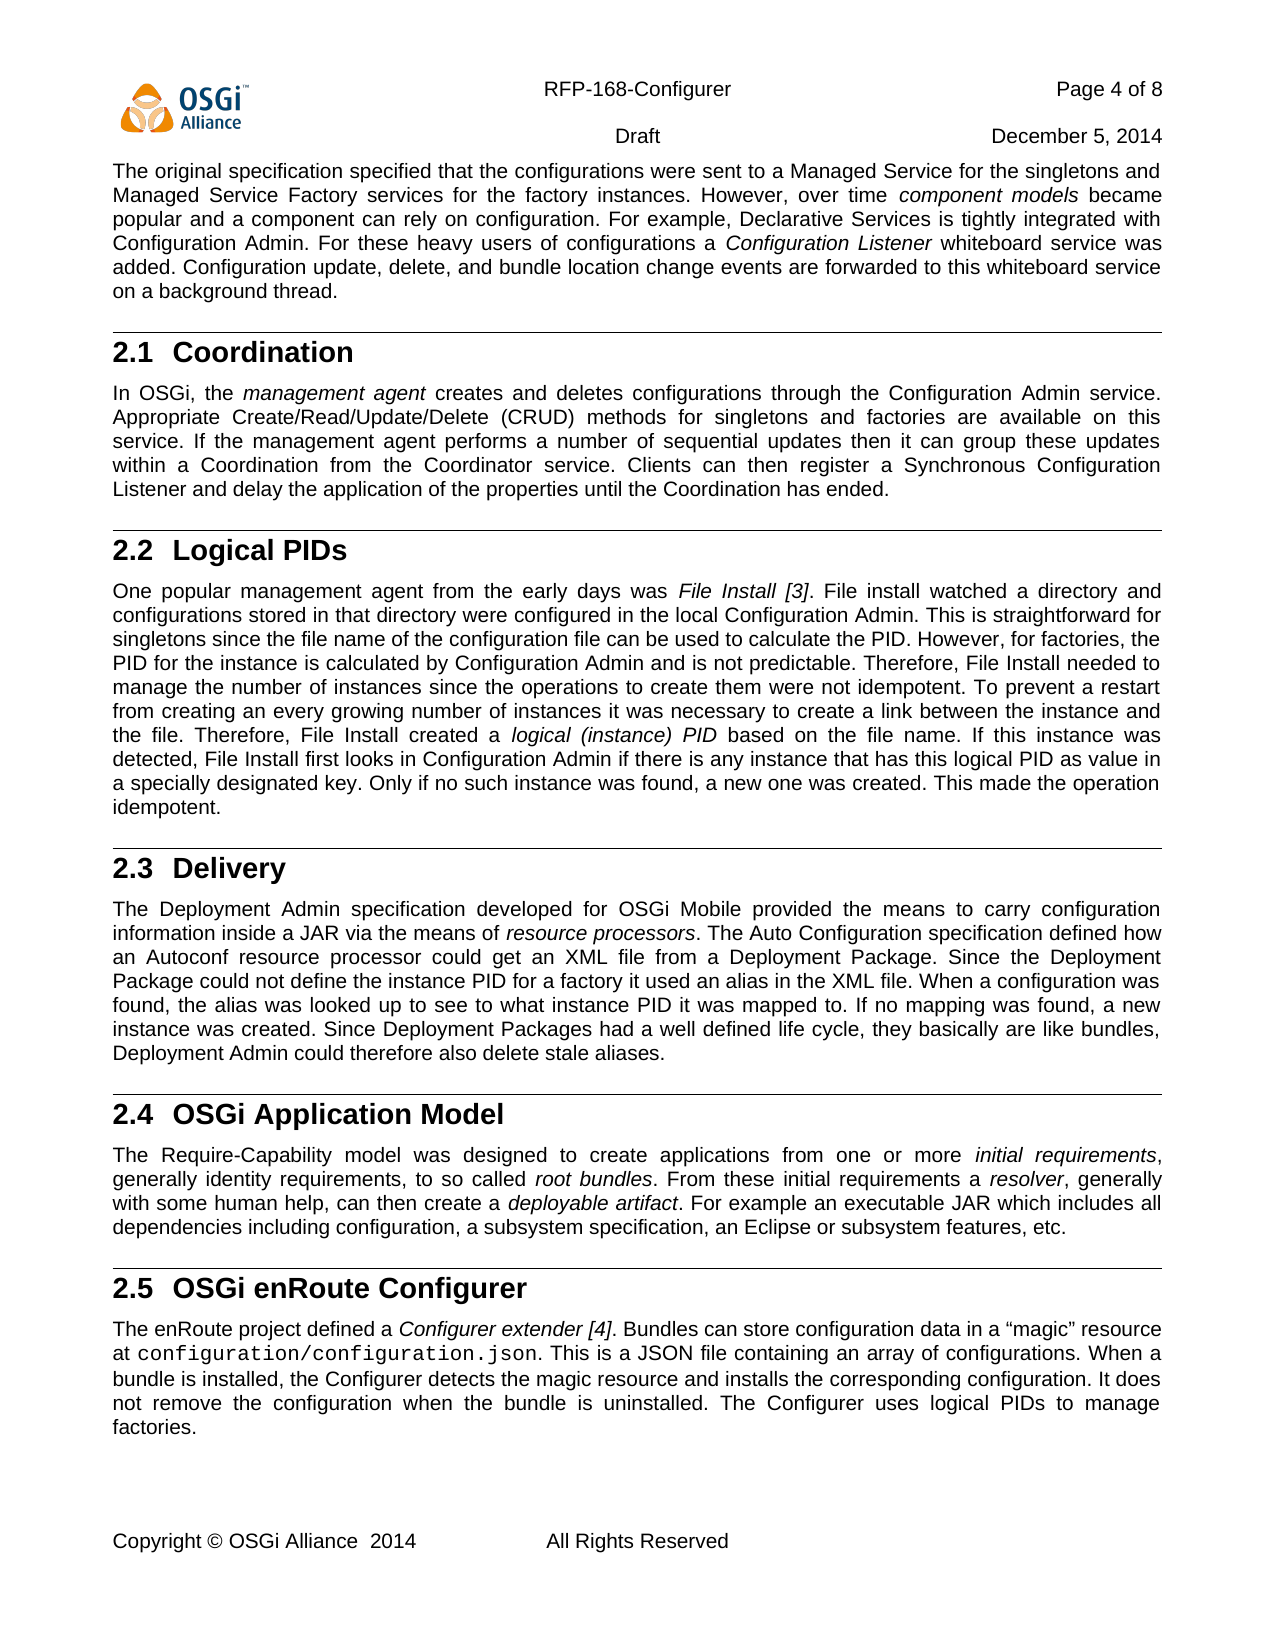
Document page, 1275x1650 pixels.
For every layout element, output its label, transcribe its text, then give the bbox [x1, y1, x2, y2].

text The Deployment Admin specification developed for OSGi Mobile provided the means to carry configuration information inside a JAR via the means of resource processors. The Auto Configuration specification defined how an Autoconf resource processor could get an XML file from a Deployment Package. Since the Deployment Package could not define the instance PID for a factory it used an alias in the XML file. When a configuration was found, the alias was looked up to see to what instance PID it was mapped to. If no mapping was found, a new instance was created. Since Deployment Packages had a well defined life cycle, they basically are like bundles, Deployment Admin could therefore also delete stale aliases. [112, 897, 1162, 1065]
text The original specification specified that the configurations were sent to a Managed Service for the singletons and Managed Service Factory services for the factory instances. However, over time component models became popular and a component can rely on configuration. For example, Declarative Services is tightly integrated with Configuration Admin. For these heavy users of configurations a Configuration Listener whiteboard service was added. Configuration update, delete, and bundle location change events are forwarded to this whiteboard service on a background thread. [112, 159, 1162, 303]
subtitle Logical PIDs [112, 531, 1162, 567]
subtitle Delivery [112, 849, 1162, 884]
subtitle OSGi Application Model [112, 1095, 1162, 1131]
text One popular management agent from the early days was File Install [3].. File install watched a directory and configurations stored in that directory were configured in the local Configuration Admin. This is straightforward for singletons since the file name of the configuration file can be used to calculate the PID. However, for factories, the PID for the instance is calculated by Configuration Admin and is not predictable. Therefore, File Install needed to manage the number of instances since the operations to create them were not idempotent. To prevent a restart from creating an every growing number of instances it was necessary to create a link between the instance and the file. Therefore, File Install created a logical (instance) PID based on the file name. If this instance was detected, File Install first looks in Configuration Admin if there is any instance that has this logical PID as value in a specially designated key. Only if no such instance was found, a new one was created. This made the operation idempotent. [112, 579, 1162, 819]
subtitle Coordination [112, 333, 1162, 368]
text In OSGi, the management agent creates and deletes configurations through the Configuration Admin service. Appropriate Create/Read/Update/Delete (CRUD) methods for singletons and factories are available on this service. If the management agent performs a number of sequential updates then it can group these updates within a Coordination from the Coordinator service. Clients can then register a Synchronous Configuration Listener and delay the application of the properties until the Coordination has ended. [112, 381, 1162, 501]
subtitle OSGi enRoute Configurer [112, 1269, 1162, 1305]
text The enRoute project defined a Configurer extender [4].. Bundles can store configuration data in a “magic” resource at configuration/configuration.json. This is a JSON file containing an array of configurations. When a bundle is installed, the Configurer detects the magic resource and installs the corresponding configuration. It does not remove the configuration when the bundle is uninstalled. The Configurer uses logical PIDs to manage factories. [112, 1317, 1162, 1439]
text The Require-Capability model was designed to create applications from one or more initial requirements, generally identity requirements, to so called root bundles. From these initial requirements a resolver, generally with some human help, can then create a deployable artifact. For example an executable JAR which includes all dependencies including configuration, a subsystem specification, an Eclipse or subsystem features, etc. [112, 1143, 1162, 1239]
picture [113, 76, 257, 140]
